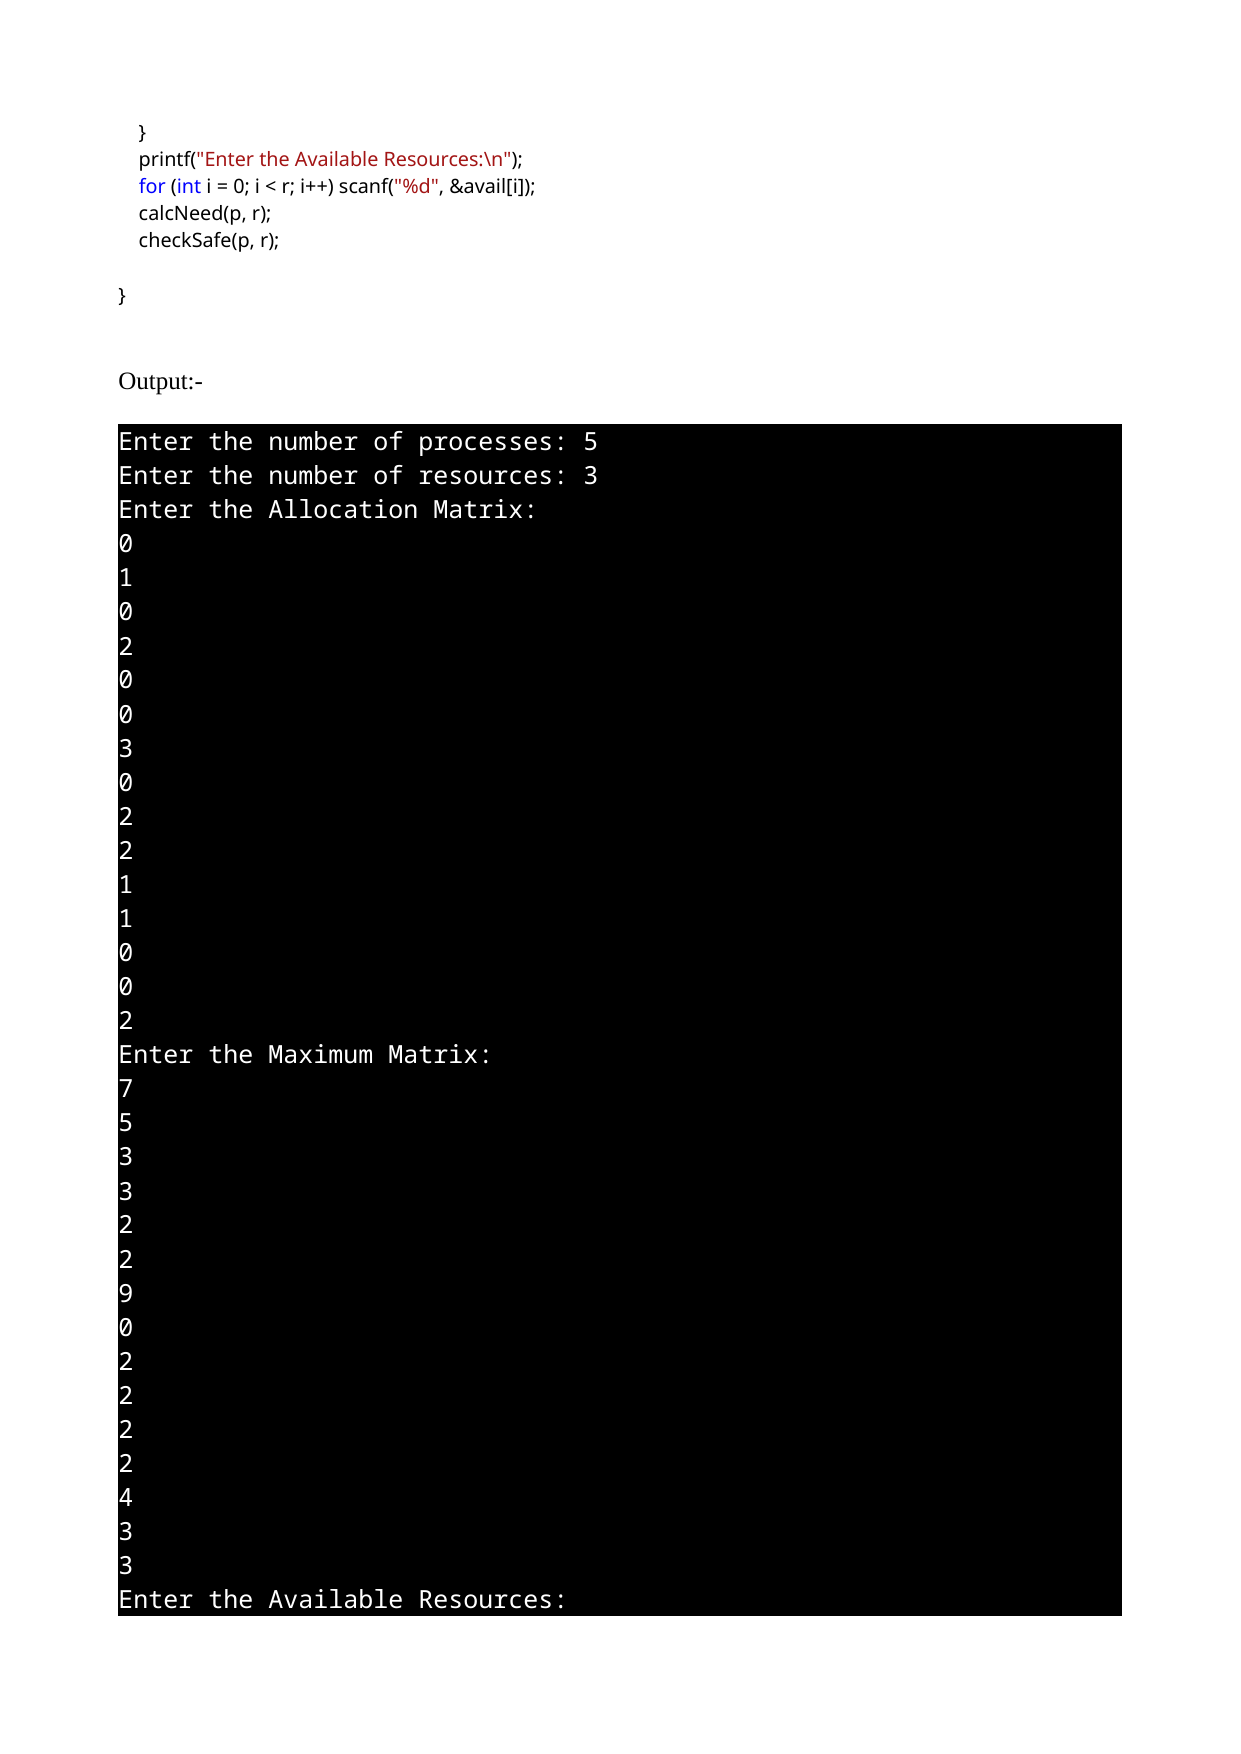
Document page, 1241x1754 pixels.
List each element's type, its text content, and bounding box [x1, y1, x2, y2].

text 2 [118, 1412, 1122, 1446]
text 0 [118, 662, 1122, 696]
text 3 [118, 1548, 1122, 1582]
text printf("Enter the Available Resources:\n"); [118, 145, 1122, 172]
text 9 [118, 1275, 1122, 1309]
text Enter the Allocation Matrix: [118, 492, 1122, 526]
text 3 [118, 1139, 1122, 1173]
text 2 [118, 832, 1122, 867]
text 5 [118, 1105, 1122, 1139]
text 2 [118, 628, 1122, 662]
text 2 [118, 1241, 1122, 1275]
text Enter the number of resources: 3 [118, 458, 1122, 492]
text 3 [118, 730, 1122, 764]
text 0 [118, 764, 1122, 798]
text Enter the Maximum Matrix: [118, 1037, 1122, 1071]
text Enter the number of processes: 5 [118, 424, 1122, 458]
text 2 [118, 1377, 1122, 1412]
text 3 [118, 1514, 1122, 1548]
text 1 [118, 867, 1122, 901]
text 2 [118, 1446, 1122, 1480]
text 0 [118, 1309, 1122, 1343]
text 7 [118, 1071, 1122, 1105]
text 0 [118, 696, 1122, 730]
text } [118, 118, 1122, 145]
text 2 [118, 1003, 1122, 1037]
text Output:- [118, 366, 1122, 395]
text 1 [118, 901, 1122, 935]
text 0 [118, 969, 1122, 1003]
text 2 [118, 1343, 1122, 1377]
text 2 [118, 798, 1122, 832]
text 4 [118, 1480, 1122, 1514]
text 1 [118, 560, 1122, 594]
text calcNeed(p, r); [118, 199, 1122, 226]
text checkSafe(p, r); [118, 226, 1122, 253]
text 2 [118, 1207, 1122, 1241]
text Enter the Available Resources: [118, 1582, 1122, 1616]
text } [118, 282, 1122, 309]
text 3 [118, 1173, 1122, 1207]
text 0 [118, 526, 1122, 560]
text 0 [118, 935, 1122, 969]
text 0 [118, 594, 1122, 628]
text for (int i = 0; i < r; i++) scanf("%d", &avail[i]); [118, 172, 1122, 199]
